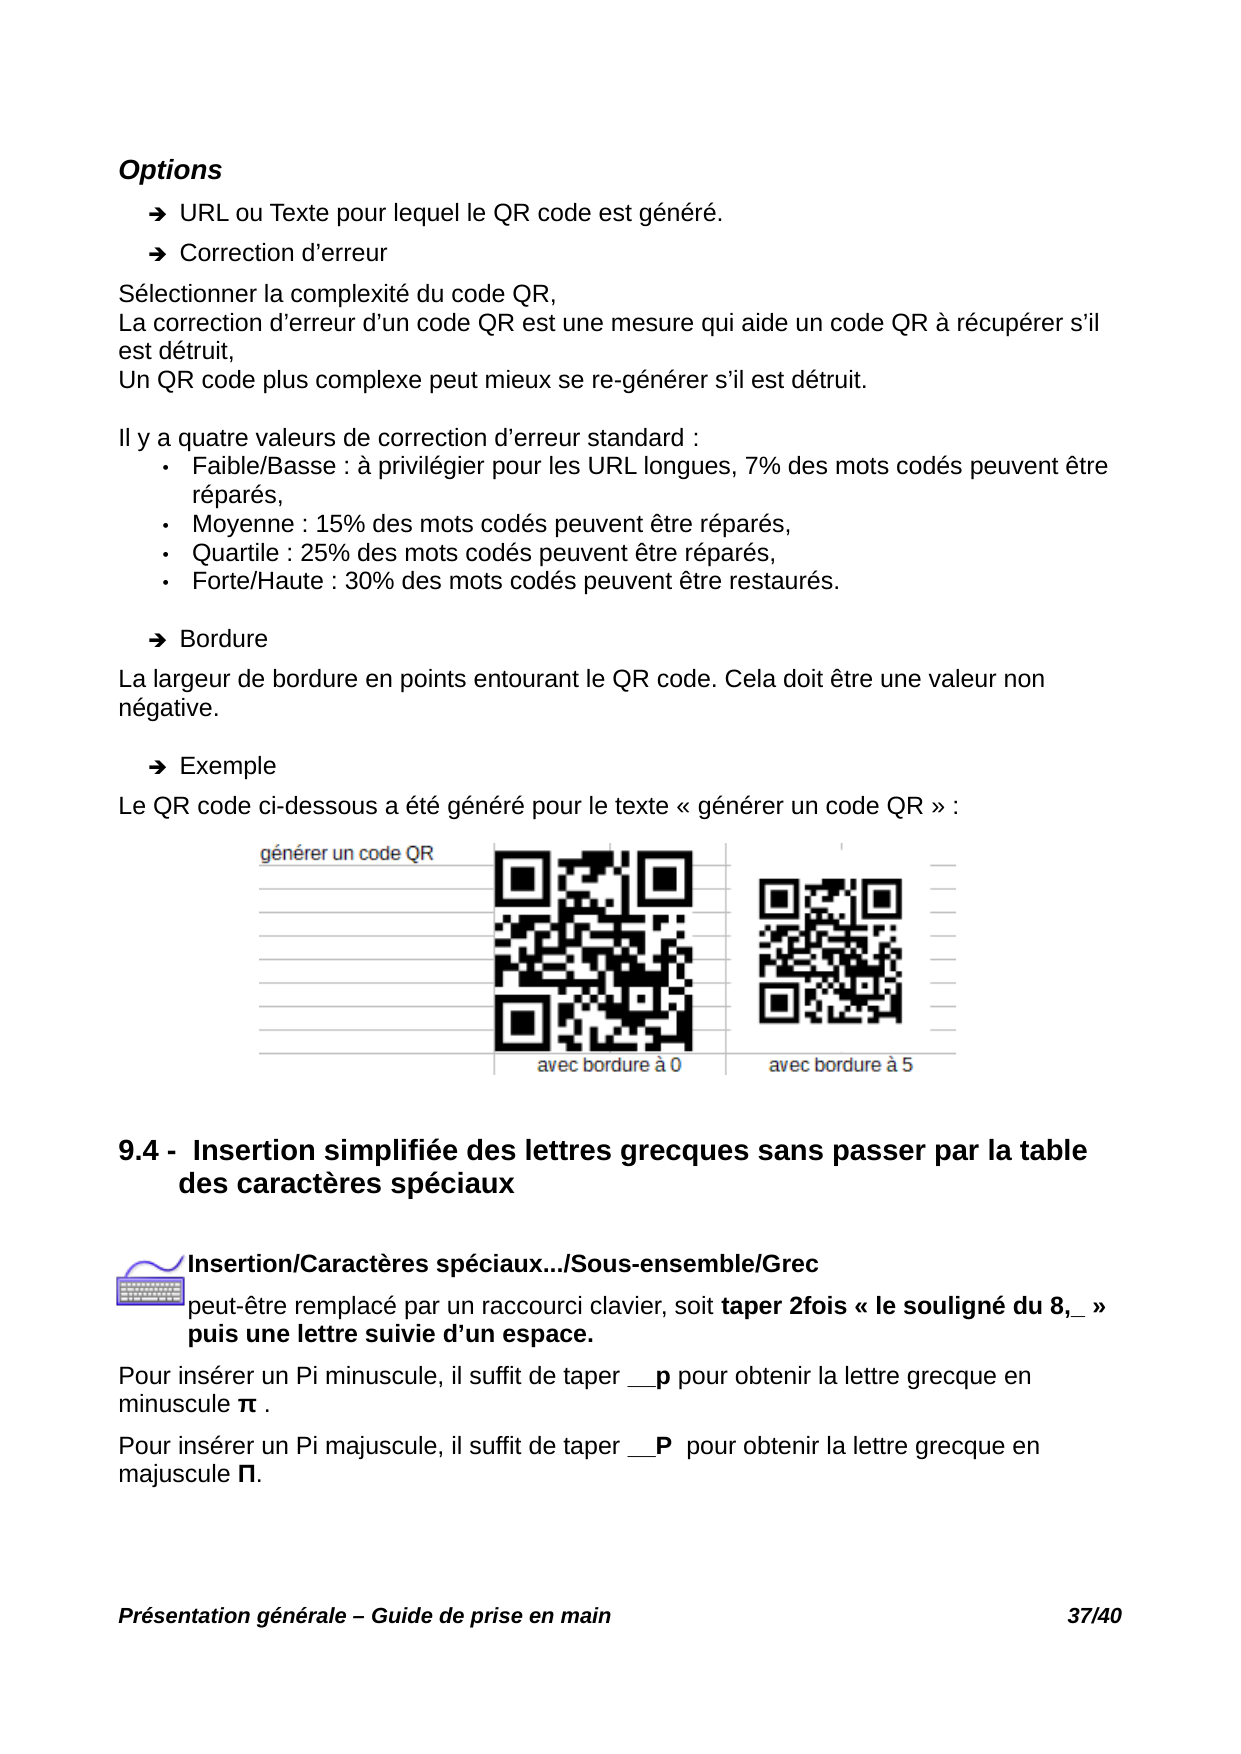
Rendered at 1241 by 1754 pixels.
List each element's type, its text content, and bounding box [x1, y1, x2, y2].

text La largeur de bordure en points entourant le QR code. Cela doit être une valeur non négative. [118, 664, 1122, 722]
text Pour insérer un Pi minuscule, il suffit de taper __p pour obtenir la lettre grecque en minuscule π . [118, 1361, 1122, 1418]
text peut-être remplacé par un raccourci clavier, soit taper 2fois « le souligné du 8,_ » puis une lettre suivie d’un espace. [118, 1291, 1122, 1348]
text Un QR code plus complexe peut mieux se re-générer s’il est détruit. [118, 365, 1122, 394]
text Pour insérer un Pi majuscule, il suffit de taper __P pour obtenir la lettre grecque en majuscule Π. [118, 1431, 1122, 1488]
picture [112, 1244, 188, 1320]
subtitle Insertion simplifiée des lettres grecques sans passer par la table des caractères spéciaux [118, 1133, 1122, 1200]
text La correction d’erreur d’un code QR est une mesure qui aide un code QR à récupérer s’il est détruit, [118, 308, 1122, 365]
text Il y a quatre valeurs de correction d’erreur standard : [118, 423, 1122, 451]
text Le QR code ci-dessous a été généré pour le texte « générer un code QR » : [118, 791, 1122, 820]
picture [259, 843, 957, 1075]
subtitle Options [118, 153, 1122, 185]
list Quartile : 25% des mots codés peuvent être réparés, [162, 538, 1122, 566]
list Forte/Haute : 30% des mots codés peuvent être restaurés. [162, 566, 1122, 595]
list Bordure [148, 624, 1122, 653]
list Exemple [148, 751, 1122, 779]
text Insertion/Caractères spéciaux.../Sous-ensemble/Grec [188, 1249, 1122, 1278]
list Faible/Basse : à privilégier pour les URL longues, 7% des mots codés peuvent être réparés, [162, 451, 1122, 509]
list Moyenne : 15% des mots codés peuvent être réparés, [162, 509, 1122, 538]
list URL ou Texte pour lequel le QR code est généré. [148, 198, 1122, 227]
text Sélectionner la complexité du code QR, [118, 279, 1122, 308]
list Correction d’erreur [148, 238, 1122, 267]
